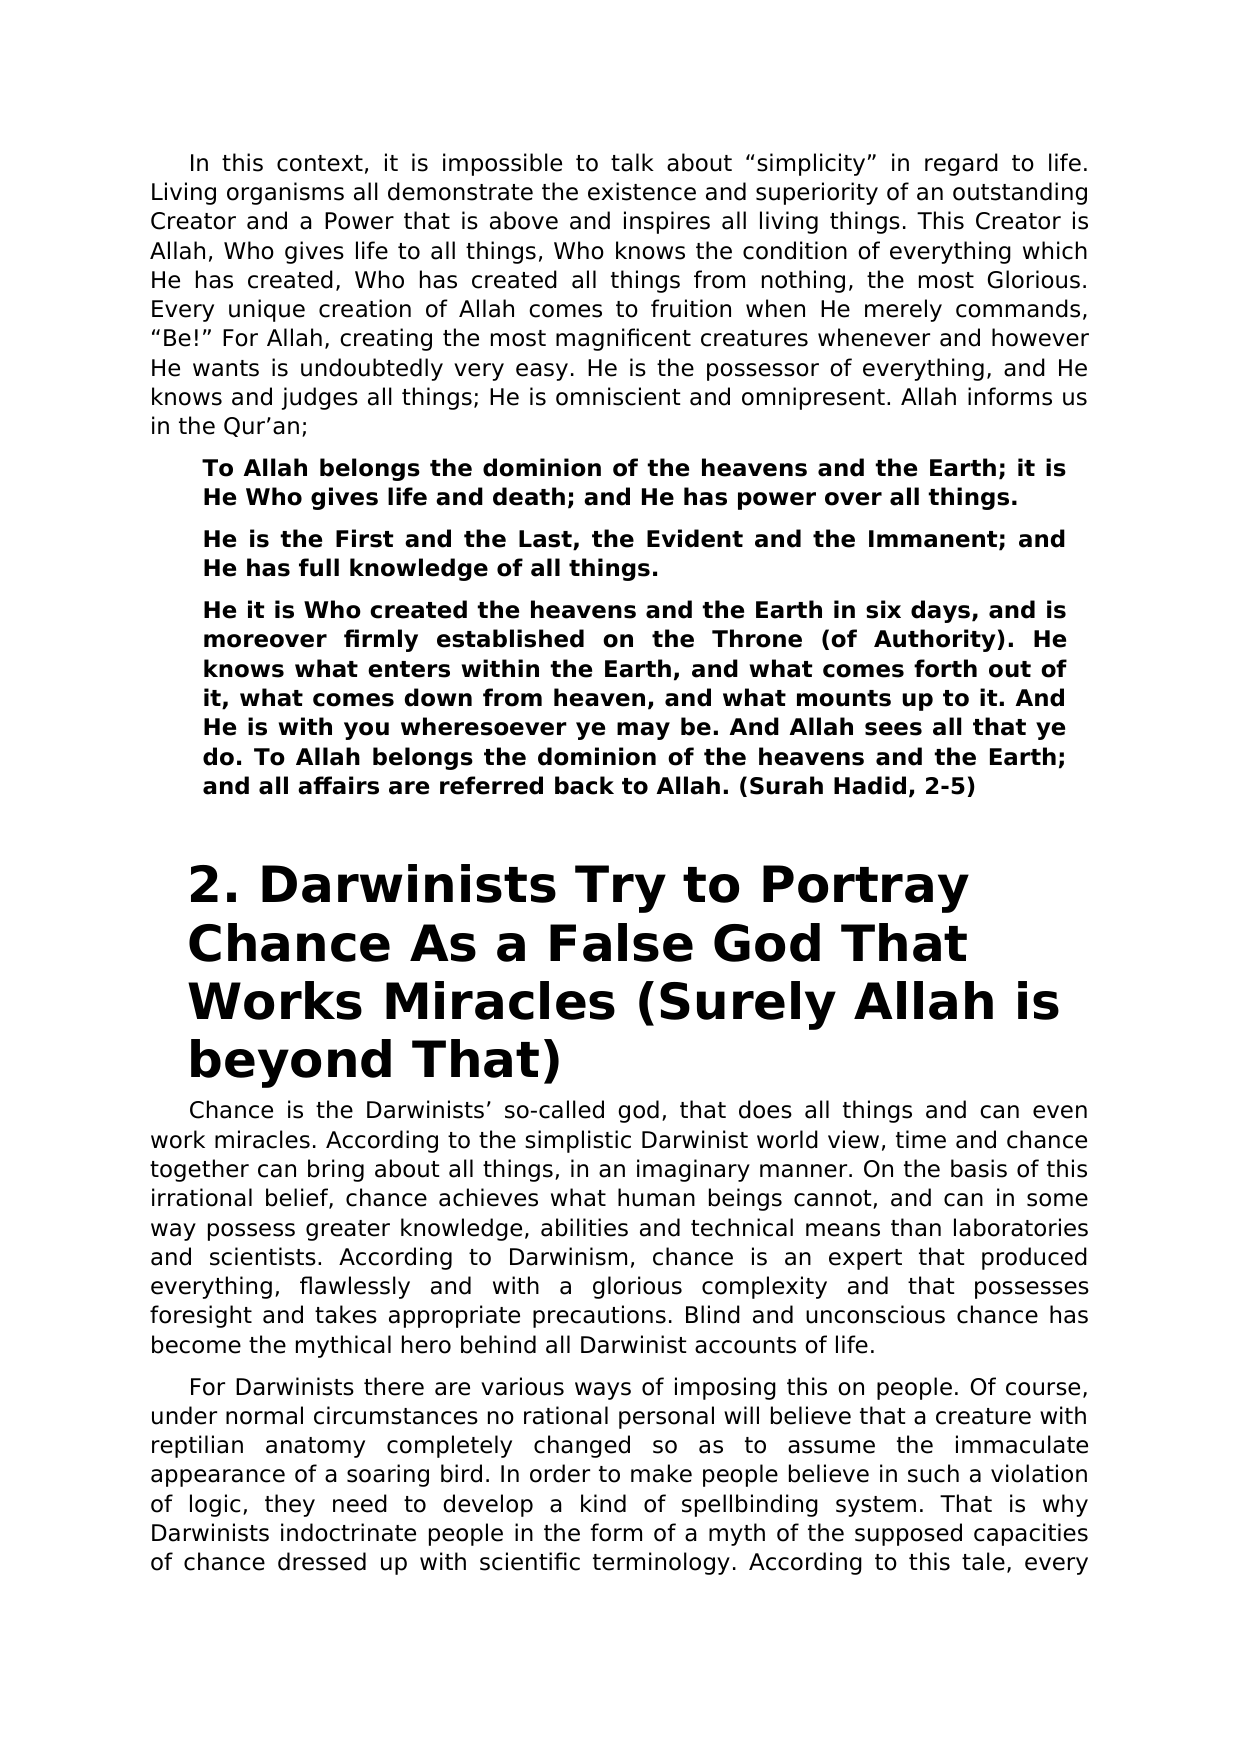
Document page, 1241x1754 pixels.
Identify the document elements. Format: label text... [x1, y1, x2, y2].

text To Allah belongs the dominion of the heavens and the Earth; it is He Who gives life and death; and He has power over all things. [202, 455, 1068, 511]
text He it is Who created the heavens and the Earth in six days, and is moreover firmly established on the Throne (of Authority). He knows what enters within the Earth, and what comes forth out of it, what comes down from heaven, and what mounts up to it. And He is with you wheresoever ye may be. And Allah sees all that ye do. To Allah belongs the dominion of the heavens and the Earth; and all affairs are referred back to Allah. (Surah Hadid, 2-5) [202, 597, 1068, 799]
text Chance is the Darwinists’ so-called god, that does all things and can even work miracles. According to the simplistic Darwinist world view, time and chance together can bring about all things, in an imaginary manner. On the basis of this irrational belief, chance achieves what human beings cannot, and can in some way possess greater knowledge, abilities and technical means than laboratories and scientists. According to Darwinism, chance is an expert that produced everything, flawlessly and with a glorious complexity and that possesses foresight and takes appropriate precautions. Blind and unconscious chance has become the mythical hero behind all Darwinist accounts of life. [150, 1098, 1090, 1358]
text For Darwinists there are various ways of imposing this on people. Of course, under normal circumstances no rational personal will believe that a creature with reptilian anatomy completely changed so as to assume the immaculate appearance of a soaring bird. In order to make people believe in such a violation of logic, they need to develop a kind of spellbinding system. That is why Darwinists indoctrinate people in the form of a myth of the supposed capacities of chance dressed up with scientific terminology. According to this tale, every [150, 1374, 1090, 1576]
text In this context, it is impossible to talk about “simplicity” in regard to life. Living organisms all demonstrate the existence and superiority of an outstanding Creator and a Power that is above and inspires all living things. This Creator is Allah, Who gives life to all things, Who knows the condition of everything which He has created, Who has created all things from nothing, the most Glorious. Every unique creation of Allah comes to fruition when He merely commands, “Be!” For Allah, creating the most magnificent creatures whenever and however He wants is undoubtedly very easy. He is the possessor of everything, and He knows and judges all things; He is omniscient and omnipresent. Allah informs us in the Qur’an; [150, 150, 1090, 440]
text He is the First and the Last, the Evident and the Immanent; and He has full knowledge of all things. [202, 526, 1068, 582]
subtitle 2. Darwinists Try to Portray Chance As a False God That Works Miracles (Surely Allah is beyond That) [187, 856, 1090, 1089]
